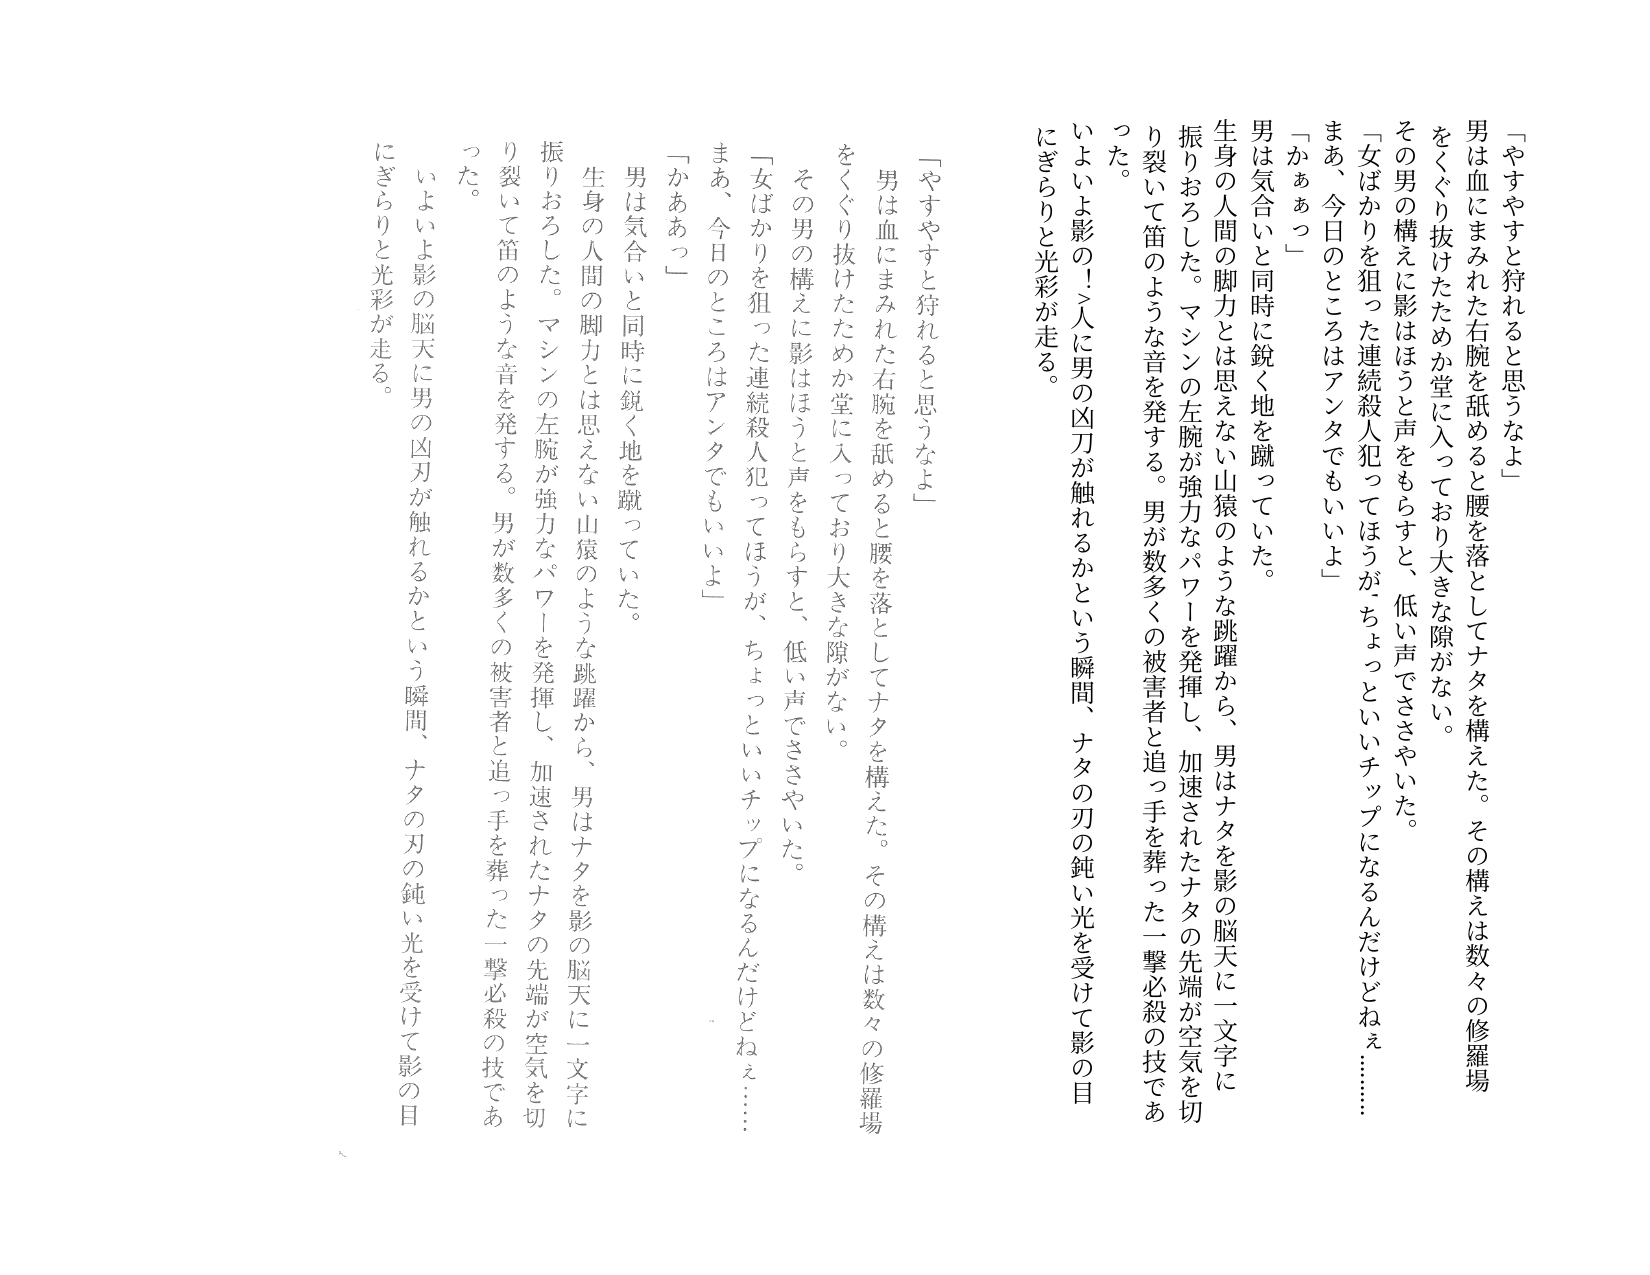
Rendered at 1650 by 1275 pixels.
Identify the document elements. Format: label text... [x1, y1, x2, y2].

text 「かぁぁっ」 [1280, 118, 1316, 1157]
text にぎらりと光彩が走る。 [1029, 118, 1065, 1157]
text まあ、今日のところはアンタでもいいよ」 [1316, 118, 1352, 1157]
text 男は気合いと同時に銳く地を蹴っていた。 [1244, 118, 1280, 1157]
text 「やすやすと狩れると思うなよ」 [1496, 118, 1532, 1157]
text をくぐり抜けたためか堂に入っており大きな隙がない。 [1424, 118, 1460, 1157]
text り裂いて笛のような音を発する。男が数多くの被害者と追っ手を葬った一撃必殺の技であ [1137, 118, 1172, 1157]
text 男は血にまみれた右腕を舐めると腰を落としてナタを構えた。その構えは数々の修羅場 [1460, 118, 1496, 1157]
text った。 [1101, 118, 1137, 1157]
text 振りおろした。マシンの左腕が強力なパワーを発揮し、加速されたナタの先端が空気を切 [1172, 118, 1208, 1157]
text 生身の人間の脚力とは思えない山猿のような跳躍から、男はナタを影の脳天に一文字に [1208, 118, 1244, 1157]
text いよいよ影の！^人に男の凶刀が触れるかという瞬間、ナタの刃の鈍い光を受けて影の目 [1065, 118, 1101, 1157]
text 「女ばかりを狙った連続殺人犯ってほうが' ちょっといいチップになるんだけどねぇ.......... [1352, 118, 1388, 1157]
text その男の構えに影はほうと声をもらすと、低い声でささやいた。 [1388, 118, 1424, 1157]
